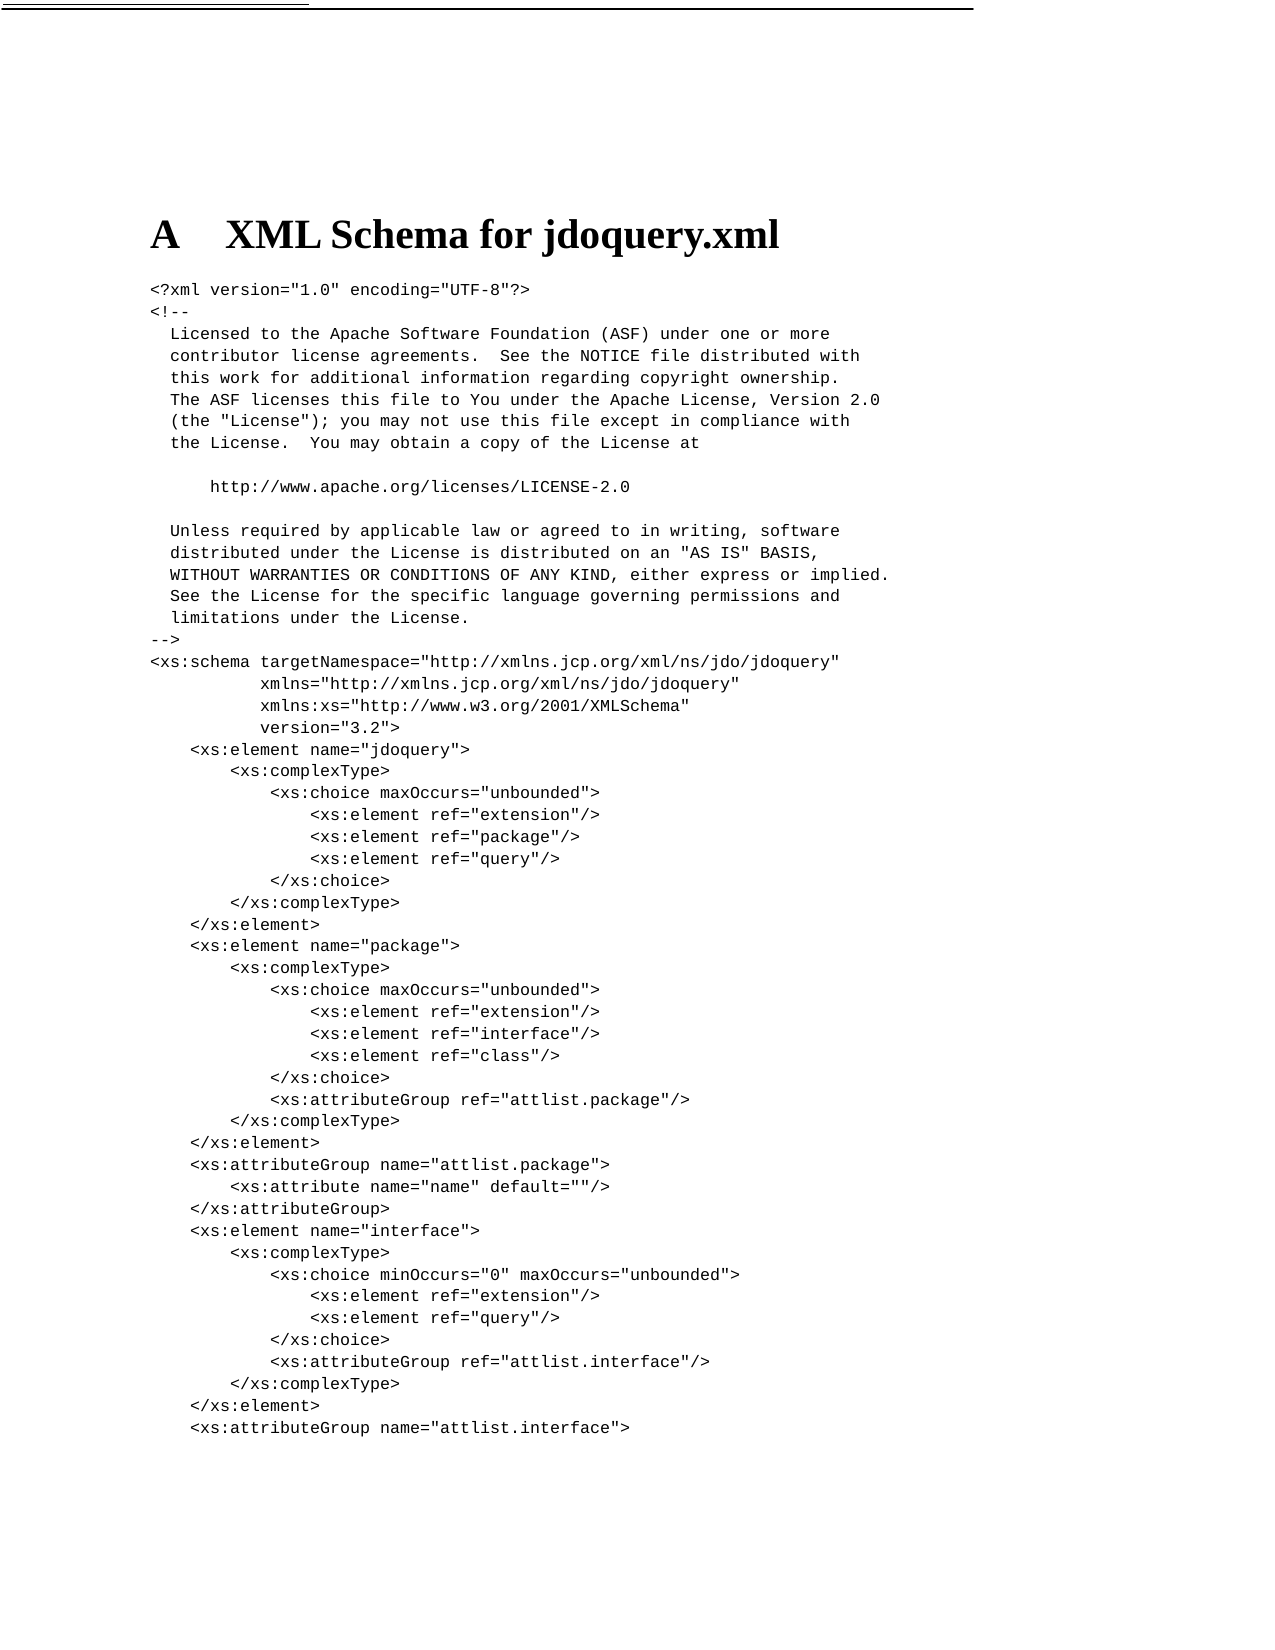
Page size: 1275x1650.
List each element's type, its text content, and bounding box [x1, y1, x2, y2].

text </xs:choice> [150, 1066, 1125, 1088]
text </xs:choice> [150, 869, 1125, 891]
text <xs:choice maxOccurs="unbounded"> [150, 979, 1125, 1001]
text <xs:complexType> [150, 1241, 1125, 1263]
text this work for additional information regarding copyright ownership. [150, 366, 1125, 388]
text <xs:element ref="query"/> [150, 847, 1125, 869]
text --> [150, 629, 1125, 651]
text <xs:element name="jdoquery"> [150, 738, 1125, 760]
text <xs:choice maxOccurs="unbounded"> [150, 782, 1125, 804]
text </xs:attributeGroup> [150, 1197, 1125, 1219]
text Unless required by applicable law or agreed to in writing, software [150, 519, 1125, 541]
text <xs:element ref="extension"/> [150, 1001, 1125, 1022]
text <xs:attributeGroup ref="attlist.package"/> [150, 1088, 1125, 1110]
text WITHOUT WARRANTIES OR CONDITIONS OF ANY KIND, either express or implied. [150, 563, 1125, 585]
text http://www.apache.org/licenses/LICENSE-2.0 [150, 476, 1125, 497]
text <xs:attributeGroup name="attlist.package"> [150, 1154, 1125, 1176]
text contributor license agreements. See the NOTICE file distributed with [150, 344, 1125, 366]
subtitle XML Schema for jdoquery.xml [150, 210, 1125, 258]
text Licensed to the Apache Software Foundation (ASF) under one or more [150, 322, 1125, 344]
text </xs:complexType> [150, 1372, 1125, 1394]
text </xs:element> [150, 1394, 1125, 1416]
text <xs:element ref="class"/> [150, 1044, 1125, 1066]
text <xs:schema targetNamespace="http://xmlns.jcp.org/xml/ns/jdo/jdoquery" [150, 651, 1125, 672]
text distributed under the License is distributed on an "AS IS" BASIS, [150, 541, 1125, 563]
text <xs:element name="package"> [150, 935, 1125, 957]
text <xs:complexType> [150, 957, 1125, 979]
text <xs:element ref="extension"/> [150, 1285, 1125, 1307]
text xmlns:xs="http://www.w3.org/2001/XMLSchema" [150, 694, 1125, 716]
text See the License for the specific language governing permissions and [150, 585, 1125, 607]
text <!-- [150, 301, 1125, 322]
text <xs:attributeGroup name="attlist.interface"> [150, 1416, 1125, 1438]
text <xs:element ref="package"/> [150, 826, 1125, 847]
text (the "License"); you may not use this file except in compliance with [150, 410, 1125, 432]
text </xs:complexType> [150, 1110, 1125, 1132]
text </xs:complexType> [150, 891, 1125, 913]
text </xs:element> [150, 1132, 1125, 1154]
text <xs:element ref="query"/> [150, 1307, 1125, 1329]
text The ASF licenses this file to You under the Apache License, Version 2.0 [150, 388, 1125, 410]
text <xs:choice minOccurs="0" maxOccurs="unbounded"> [150, 1263, 1125, 1285]
text xmlns="http://xmlns.jcp.org/xml/ns/jdo/jdoquery" [150, 672, 1125, 694]
text <xs:attribute name="name" default=""/> [150, 1176, 1125, 1197]
text version="3.2"> [150, 716, 1125, 738]
text </xs:choice> [150, 1329, 1125, 1351]
text the License. You may obtain a copy of the License at [150, 432, 1125, 454]
text <xs:attributeGroup ref="attlist.interface"/> [150, 1351, 1125, 1372]
text limitations under the License. [150, 607, 1125, 629]
text <xs:element ref="extension"/> [150, 804, 1125, 826]
text </xs:element> [150, 913, 1125, 935]
text <?xml version="1.0" encoding="UTF-8"?> [150, 279, 1125, 301]
text <xs:complexType> [150, 760, 1125, 782]
text <xs:element name="interface"> [150, 1219, 1125, 1241]
text <xs:element ref="interface"/> [150, 1022, 1125, 1044]
